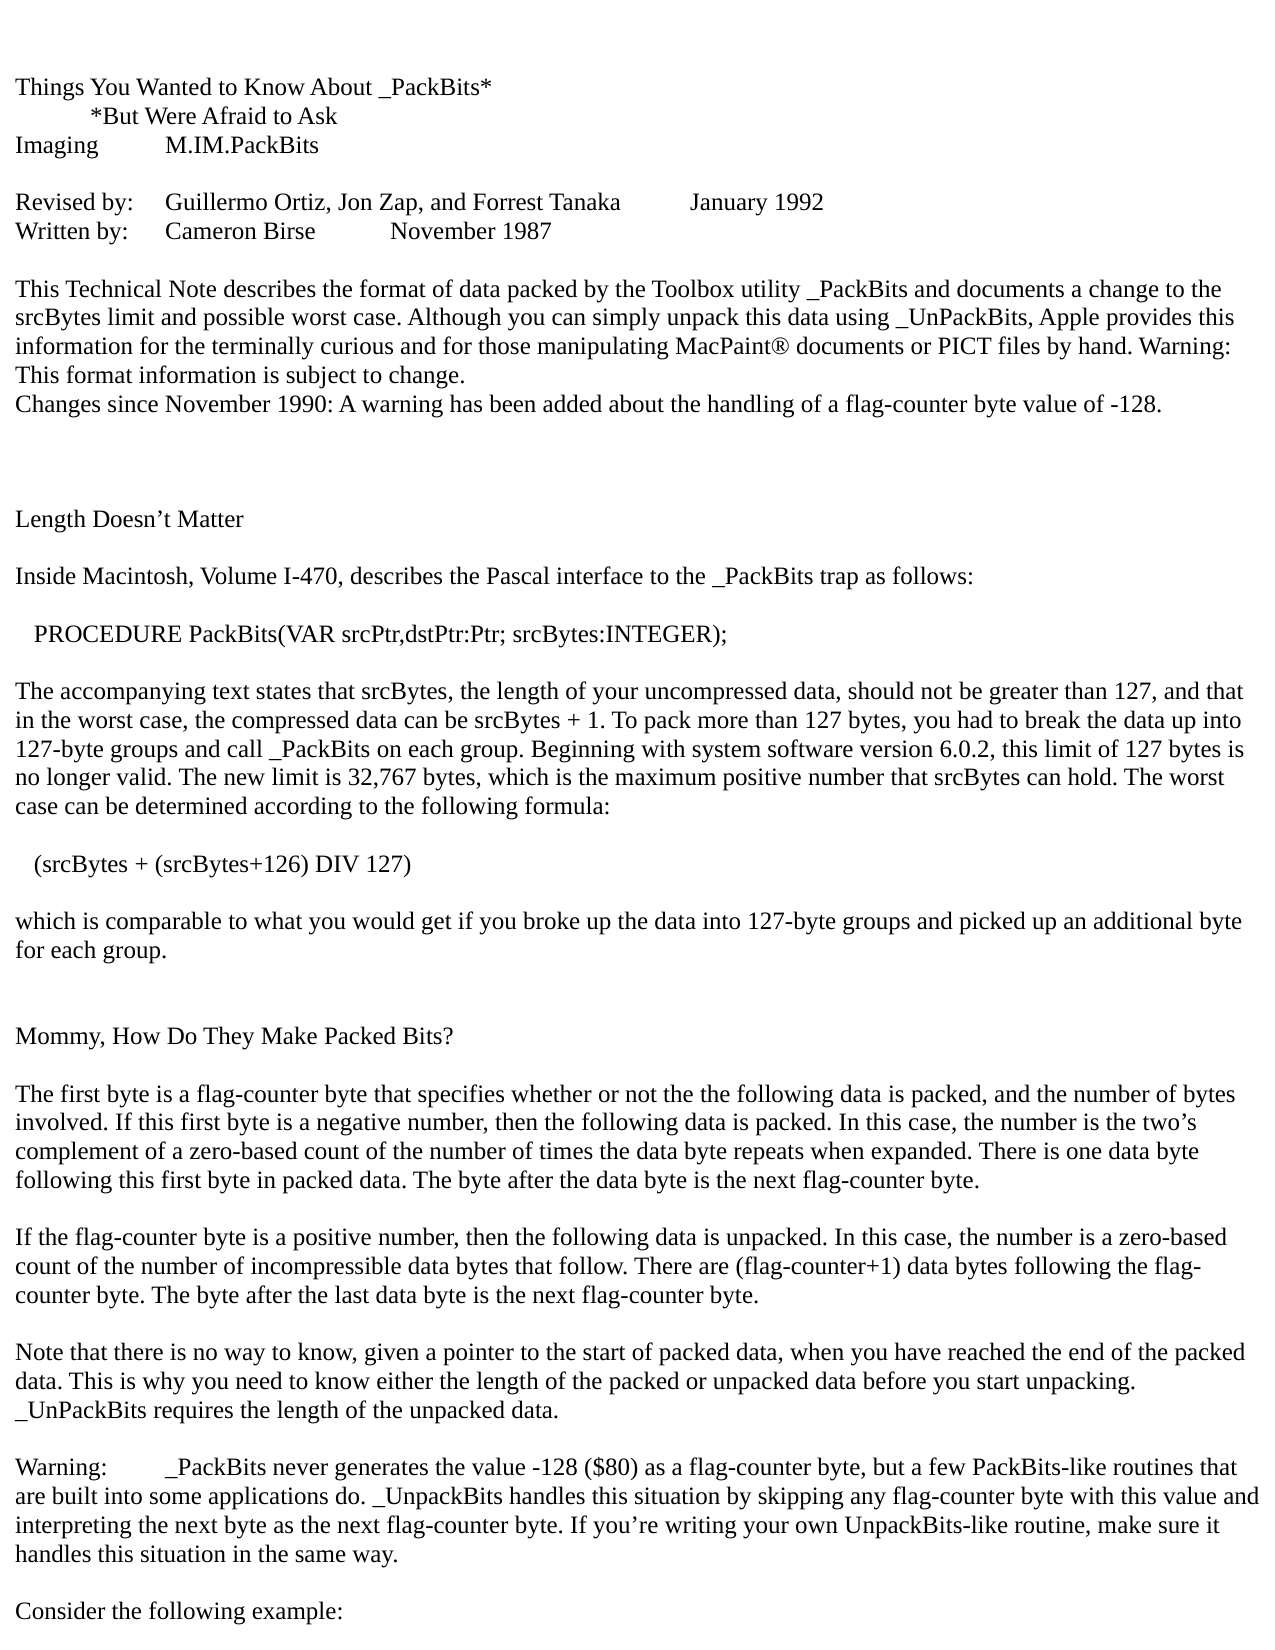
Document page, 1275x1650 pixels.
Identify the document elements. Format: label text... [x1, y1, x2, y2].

text Imaging M.IM.PackBits [15, 130, 1260, 159]
text Consider the following example: [15, 1596, 1260, 1625]
text The first byte is a flag-counter byte that specifies whether or not the the following data is packed, and the number of bytes involved. If this first byte is a negative number, then the following data is packed. In this case, the number is the two’s complement of a zero-based count of the number of times the data byte repeats when expanded. There is one data byte following this first byte in packed data. The byte after the data byte is the next flag-counter byte. [15, 1079, 1260, 1194]
text which is comparable to what you would get if you broke up the data into 127-byte groups and picked up an additional byte for each group. [15, 906, 1260, 964]
text Things You Wanted to Know About _PackBits* [15, 72, 1260, 101]
text Warning: _PackBits never generates the value -128 ($80) as a flag-counter byte, but a few PackBits-like routines that are built into some applications do. _UnpackBits handles this situation by skipping any flag-counter byte with this value and interpreting the next byte as the next flag-counter byte. If you’re writing your own UnpackBits-like routine, make sure it handles this situation in the same way. [15, 1452, 1260, 1567]
text Length Doesn’t Matter [15, 504, 1260, 532]
text Written by: Cameron Birse November 1987 [15, 216, 1260, 245]
text Note that there is no way to know, given a pointer to the start of packed data, when you have reached the end of the packed data. This is why you need to know either the length of the packed or unpacked data before you start unpacking. _UnPackBits requires the length of the unpacked data. [15, 1337, 1260, 1424]
text If the flag-counter byte is a positive number, then the following data is unpacked. In this case, the number is a zero-based count of the number of incompressible data bytes that follow. There are (flag-counter+1) data bytes following the flag-counter byte. The byte after the last data byte is the next flag-counter byte. [15, 1222, 1260, 1309]
text *But Were Afraid to Ask [15, 101, 1260, 130]
text This Technical Note describes the format of data packed by the Toolbox utility _PackBits and documents a change to the srcBytes limit and possible worst case. Although you can simply unpack this data using _UnPackBits, Apple provides this information for the terminally curious and for those manipulating MacPaint® documents or PICT files by hand. Warning: This format information is subject to change. [15, 274, 1260, 389]
text (srcBytes + (srcBytes+126) DIV 127) [15, 849, 1260, 877]
text The accompanying text states that srcBytes, the length of your uncompressed data, should not be greater than 127, and that in the worst case, the compressed data can be srcBytes + 1. To pack more than 127 bytes, you had to break the data up into 127-byte groups and call _PackBits on each group. Beginning with system software version 6.0.2, this limit of 127 bytes is no longer valid. The new limit is 32,767 bytes, which is the maximum positive number that srcBytes can hold. The worst case can be determined according to the following formula: [15, 676, 1260, 820]
text PROCEDURE PackBits(VAR srcPtr,dstPtr:Ptr; srcBytes:INTEGER); [15, 619, 1260, 647]
text Mommy, How Do They Make Packed Bits? [15, 1021, 1260, 1050]
text Inside Macintosh, Volume I-470, describes the Pascal interface to the _PackBits trap as follows: [15, 561, 1260, 590]
text Changes since November 1990: A warning has been added about the handling of a flag-counter byte value of -128. [15, 389, 1260, 417]
text Revised by: Guillermo Ortiz, Jon Zap, and Forrest Tanaka January 1992 [15, 187, 1260, 216]
